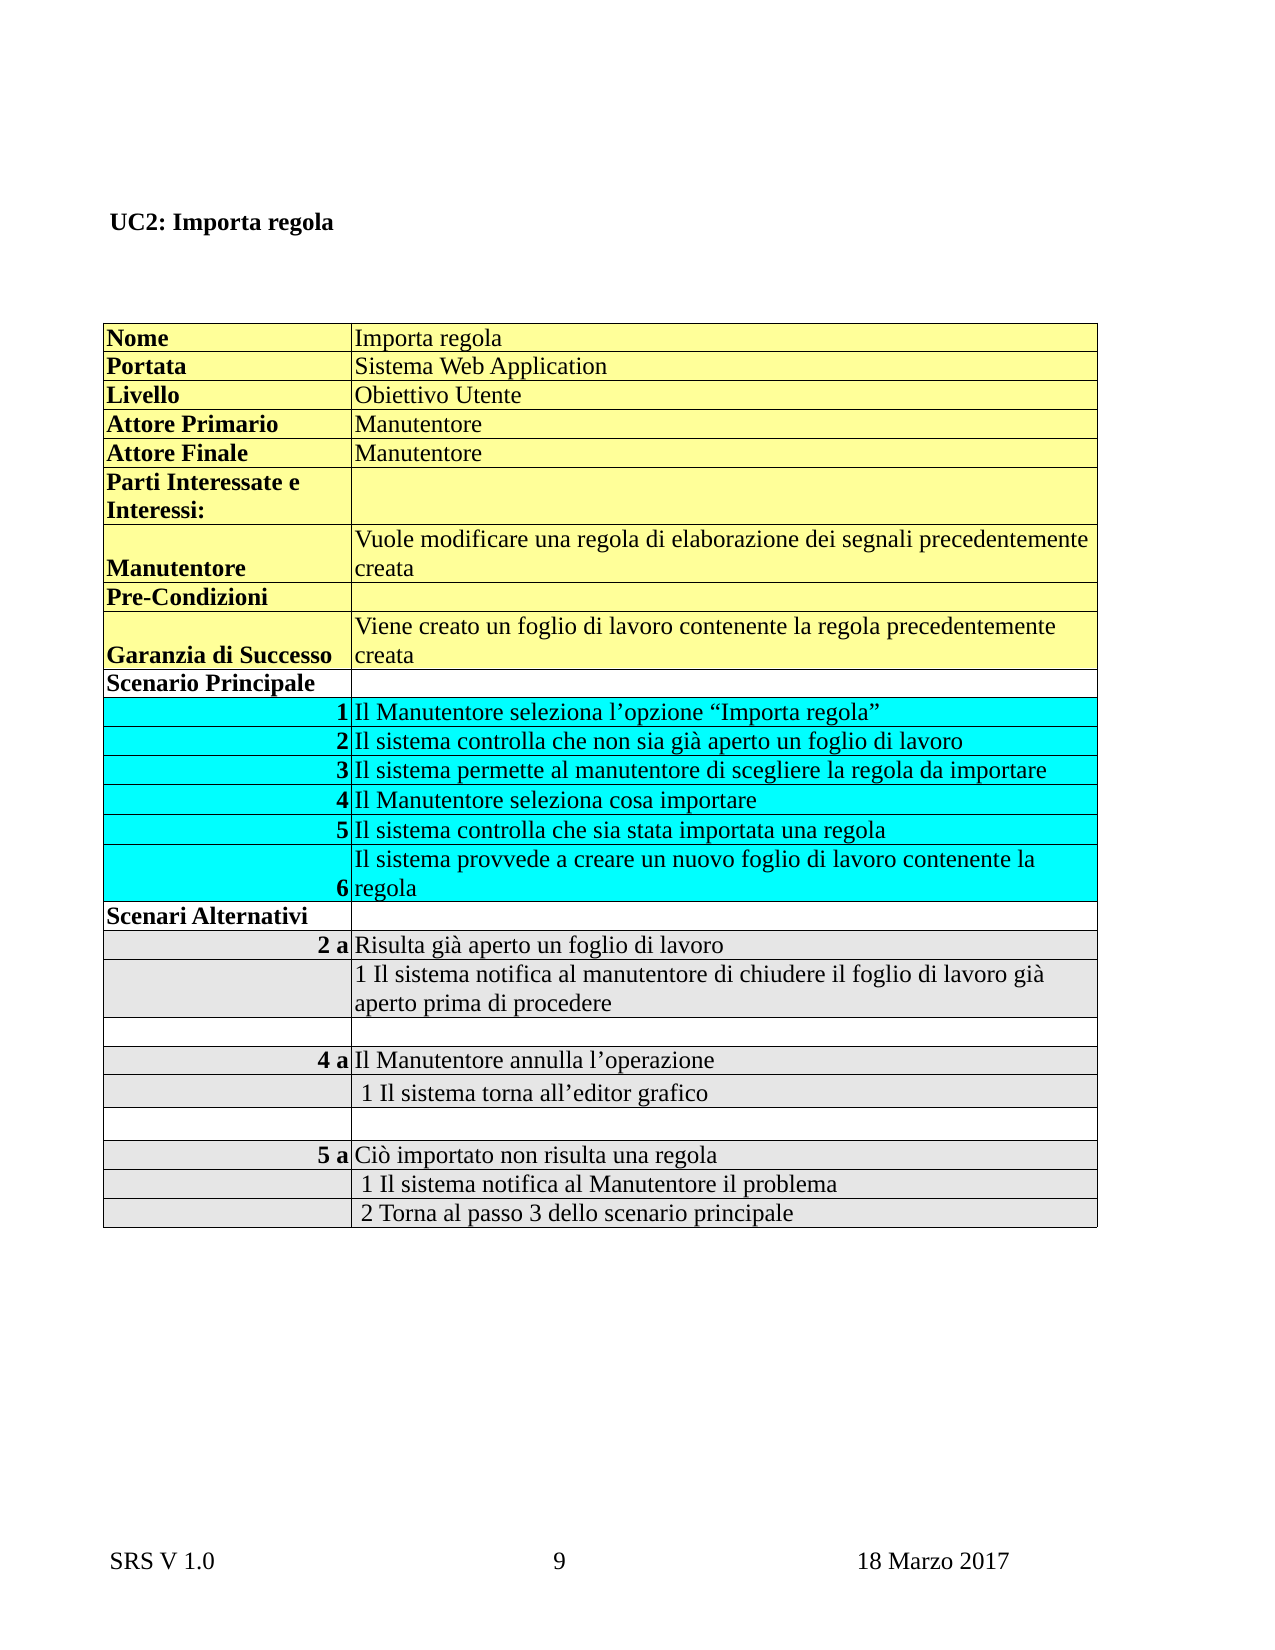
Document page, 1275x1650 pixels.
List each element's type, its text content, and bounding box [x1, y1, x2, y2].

table_cell 5 [104, 815, 351, 844]
table_cell 3 [104, 756, 351, 784]
table_cell Il sistema controlla che non sia già aperto un foglio di lavoro [352, 727, 1097, 755]
table_cell 4 a [104, 1047, 351, 1074]
table_cell Il Manutentore seleziona l’opzione “Importa regola” [352, 698, 1097, 726]
table_cell Vuole modificare una regola di elaborazione dei segnali precedentemente creata [352, 525, 1097, 582]
table_cell [352, 1108, 1097, 1140]
table_cell Manutentore [104, 525, 351, 582]
table_cell 6 [104, 845, 351, 901]
table_cell Attore Primario [104, 410, 351, 438]
table_cell Il sistema provvede a creare un nuovo foglio di lavoro contenente la regola [352, 845, 1097, 901]
table_cell 2 [104, 727, 351, 755]
table_cell Il sistema controlla che sia stata importata una regola [352, 815, 1097, 844]
table_cell [352, 670, 1097, 697]
table_cell Manutentore [352, 439, 1097, 467]
table_cell [104, 1170, 351, 1198]
text UC2: Importa regola [109, 207, 1162, 236]
table_cell Livello [104, 381, 351, 409]
table_cell [352, 583, 1097, 611]
table_cell Obiettivo Utente [352, 381, 1097, 409]
table_cell Il Manutentore annulla l’operazione [352, 1047, 1097, 1074]
table_cell Manutentore [352, 410, 1097, 438]
table_cell [352, 468, 1097, 524]
table_cell Garanzia di Successo [104, 612, 351, 668]
table_cell 4 [104, 785, 351, 814]
table_cell 1 Il sistema notifica al manutentore di chiudere il foglio di lavoro già aperto prima di procedere [352, 960, 1097, 1017]
table_cell Risulta già aperto un foglio di lavoro [352, 931, 1097, 959]
table_cell 5 a [104, 1141, 351, 1169]
table_cell Parti Interessate e Interessi: [104, 468, 351, 524]
table_cell Scenario Principale [104, 670, 351, 697]
table_cell 1 Il sistema torna all’editor grafico [352, 1075, 1097, 1107]
table_cell 2 Torna al passo 3 dello scenario principale [352, 1199, 1097, 1227]
table_cell Scenari Alternativi [104, 902, 351, 930]
table_cell [352, 1018, 1097, 1046]
table_cell [104, 1018, 351, 1046]
table_cell 1 Il sistema notifica al Manutentore il problema [352, 1170, 1097, 1198]
table_cell Sistema Web Application [352, 352, 1097, 380]
table_cell 2 a [104, 931, 351, 959]
table_header Nome [104, 324, 351, 351]
table_cell [104, 1199, 351, 1227]
table_cell Pre-Condizioni [104, 583, 351, 611]
table_cell [104, 1075, 351, 1107]
table_header Importa regola [352, 324, 1097, 351]
table_cell Viene creato un foglio di lavoro contenente la regola precedentemente creata [352, 612, 1097, 668]
table_cell Il sistema permette al manutentore di scegliere la regola da importare [352, 756, 1097, 784]
table_cell 1 [104, 698, 351, 726]
table_cell Ciò importato non risulta una regola [352, 1141, 1097, 1169]
table_cell Il Manutentore seleziona cosa importare [352, 785, 1097, 814]
table_cell [352, 902, 1097, 930]
table_cell [104, 960, 351, 1017]
table_cell Attore Finale [104, 439, 351, 467]
table_cell [104, 1108, 351, 1140]
table_cell Portata [104, 352, 351, 380]
